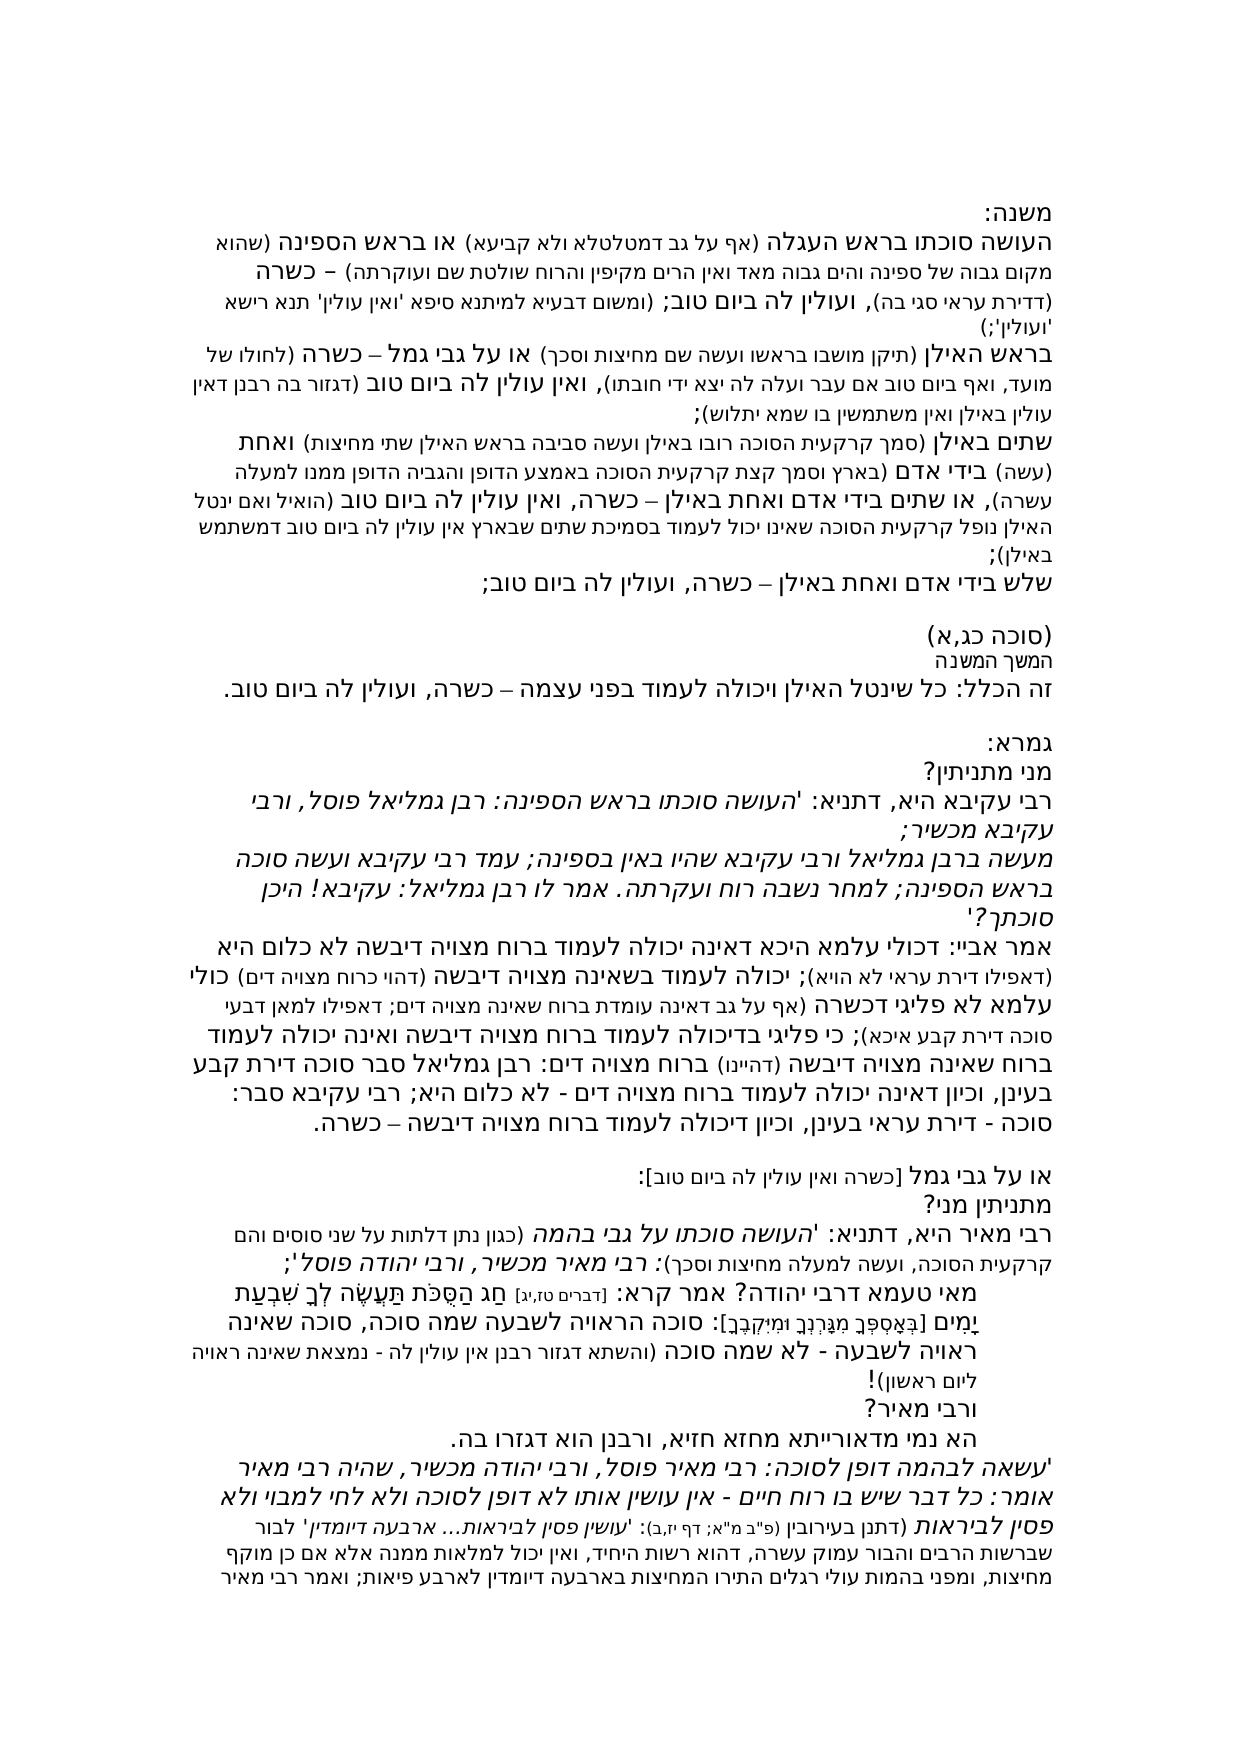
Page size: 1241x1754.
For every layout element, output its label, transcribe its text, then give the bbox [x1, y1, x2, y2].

text (סוכה כג,א) [187, 622, 1053, 651]
text שתים באילן (סמך קרקעית הסוכה רובו באילן ועשה סביבה בראש האילן שתי מחיצות) ואחת (עשה) בידי אדם (בארץ וסמך קצת קרקעית הסוכה באמצע הדופן והגביה הדופן ממנו למעלה עשרה), או שתים בידי אדם ואחת באילן – כשרה, ואין עולין לה ביום טוב (הואיל ואם ינטל האילן נופל קרקעית הסוכה שאינו יכול לעמוד בסמיכת שתים שבארץ אין עולין לה ביום טוב דמשתמש באילן); [187, 427, 1053, 568]
text בראש האילן (תיקן מושבו בראשו ועשה שם מחיצות וסכך) או על גבי גמל – כשרה (לחולו של מועד, ואף ביום טוב אם עבר ועלה לה יצא ידי חובתו), ואין עולין לה ביום טוב (דגזור בה רבנן דאין עולין באילן ואין משתמשין בו שמא יתלוש); [187, 339, 1053, 427]
text רבי מאיר היא, דתניא: 'העושה סוכתו על גבי בהמה (כגון נתן דלתות על שני סוסים והם קרקעית הסוכה, ועשה למעלה מחיצות וסכך): רבי מאיר מכשיר, ורבי יהודה פוסל'; [187, 1219, 1053, 1278]
text שלש בידי אדם ואחת באילן – כשרה, ועולין לה ביום טוב; [187, 568, 1053, 597]
text מאי טעמא דרבי יהודה? אמר קרא: [דברים טז,יג] חַג הַסֻּכֹּת תַּעֲשֶׂה לְךָ שִׁבְעַת יָמִים [בְּאָסְפְּךָ מִגָּרְנְךָ וּמִיִּקְבֶךָ]: סוכה הראויה לשבעה שמה סוכה, סוכה שאינה ראויה לשבעה - לא שמה סוכה (והשתא דגזור רבנן אין עולין לה - נמצאת שאינה ראויה ליום ראשון)! [187, 1278, 978, 1394]
text גמרא: [187, 728, 1053, 757]
text מני מתניתין? [187, 757, 1053, 786]
text משנה: [187, 198, 1053, 227]
text העושה סוכתו בראש העגלה (אף על גב דמטלטלא ולא קביעא) או בראש הספינה (שהוא מקום גבוה של ספינה והים גבוה מאד ואין הרים מקיפין והרוח שולטת שם ועוקרתה) – כשרה (דדירת עראי סגי בה), ועולין לה ביום טוב; (ומשום דבעיא למיתנא סיפא 'ואין עולין' תנא רישא 'ועולין';) [187, 227, 1053, 339]
text הא נמי מדאורייתא מחזא חזיא, ורבנן הוא דגזרו בה. [187, 1424, 978, 1453]
text 'עשאה לבהמה דופן לסוכה: רבי מאיר פוסל, ורבי יהודה מכשיר, שהיה רבי מאיר אומר: כל דבר שיש בו רוח חיים - אין עושין אותו לא דופן לסוכה ולא לחי למבוי ולא פסין לביראות (דתנן בעירובין (פ"ב מ"א; דף יז,ב): 'עושין פסין לביראות... ארבעה דיומדין' לבור שברשות הרבים והבור עמוק עשרה, דהוא רשות היחיד, ואין יכול למלאות ממנה אלא אם כן מוקף מחיצות, ומפני בהמות עולי רגלים התירו המחיצות בארבעה דיומדין לארבע פיאות; ואמר רבי מאיר [187, 1453, 1053, 1589]
text או על גבי גמל [כשרה ואין עולין לה ביום טוב]: [187, 1161, 1053, 1190]
text זה הכלל: כל שינטל האילן ויכולה לעמוד בפני עצמה – כשרה, ועולין לה ביום טוב. [187, 674, 1053, 704]
text מתניתין מני? [187, 1190, 1053, 1219]
text אמר אביי: דכולי עלמא היכא דאינה יכולה לעמוד ברוח מצויה דיבשה לא כלום היא (דאפילו דירת עראי לא הויא); יכולה לעמוד בשאינה מצויה דיבשה (דהוי כרוח מצויה דים) כולי עלמא לא פליגי דכשרה (אף על גב דאינה עומדת ברוח שאינה מצויה דים; דאפילו למאן דבעי סוכה דירת קבע איכא); כי פליגי בדיכולה לעמוד ברוח מצויה דיבשה ואינה יכולה לעמוד ברוח שאינה מצויה דיבשה (דהיינו) ברוח מצויה דים: רבן גמליאל סבר סוכה דירת קבע בעינן, וכיון דאינה יכולה לעמוד ברוח מצויה דים - לא כלום היא; רבי עקיבא סבר: סוכה - דירת עראי בעינן, וכיון דיכולה לעמוד ברוח מצויה דיבשה – כשרה. [187, 932, 1053, 1137]
text רבי עקיבא היא, דתניא: 'העושה סוכתו בראש הספינה: רבן גמליאל פוסל, ורבי עקיבא מכשיר; [187, 786, 1053, 844]
text המשך המשנה [187, 651, 1053, 674]
text ורבי מאיר? [187, 1394, 978, 1424]
text מעשה ברבן גמליאל ורבי עקיבא שהיו באין בספינה; עמד רבי עקיבא ועשה סוכה בראש הספינה; למחר נשבה רוח ועקרתה. אמר לו רבן גמליאל: עקיבא! היכן סוכתך?' [187, 844, 1053, 932]
